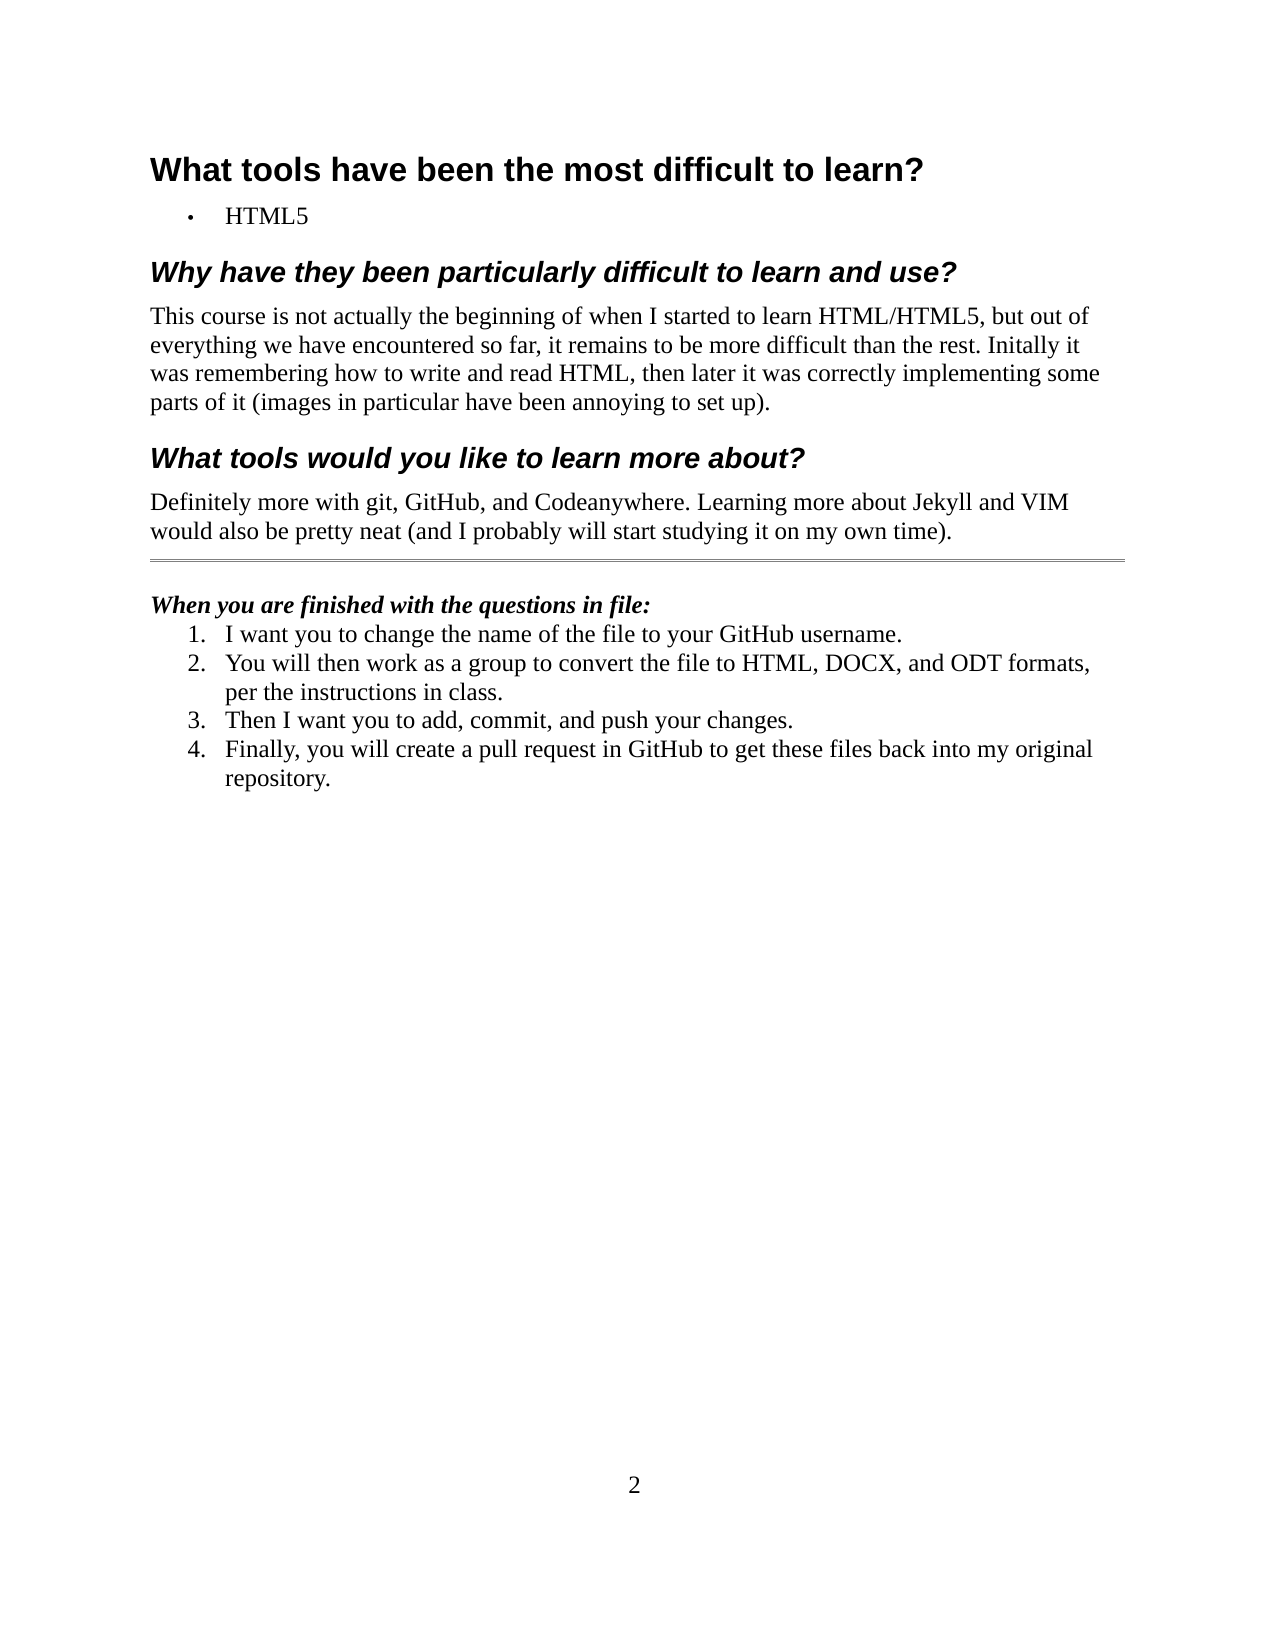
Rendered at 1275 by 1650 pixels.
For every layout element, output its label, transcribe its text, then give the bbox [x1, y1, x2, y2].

list HTML5 [187, 201, 1125, 230]
list Then I want you to add, commit, and push your changes. [187, 706, 1125, 734]
text When you are finished with the questions in file: [150, 591, 1125, 619]
list Finally, you will create a pull request in GitHub to get these files back into my original repository. [187, 734, 1125, 792]
list You will then work as a group to convert the file to HTML, DOCX, and ODT formats, per the instructions in class. [187, 648, 1125, 706]
list I want you to change the name of the file to your GitHub username. [187, 619, 1125, 648]
text This course is not actually the beginning of when I started to learn HTML/HTML5, but out of everything we have encountered so far, it remains to be more difficult than the rest. Initally it was remembering how to write and read HTML, then later it was correctly implementing some parts of it (images in particular have been annoying to set up). [150, 301, 1125, 416]
subtitle What tools would you like to learn more about? [150, 441, 1125, 474]
text Definitely more with git, GitHub, and Codeanywhere. Learning more about Jekyll and VIM would also be pretty neat (and I probably will start studying it on my own time). [150, 487, 1125, 544]
subtitle Why have they been particularly difficult to learn and use? [150, 255, 1125, 288]
subtitle What tools have been the most difficult to learn? [150, 150, 1125, 189]
